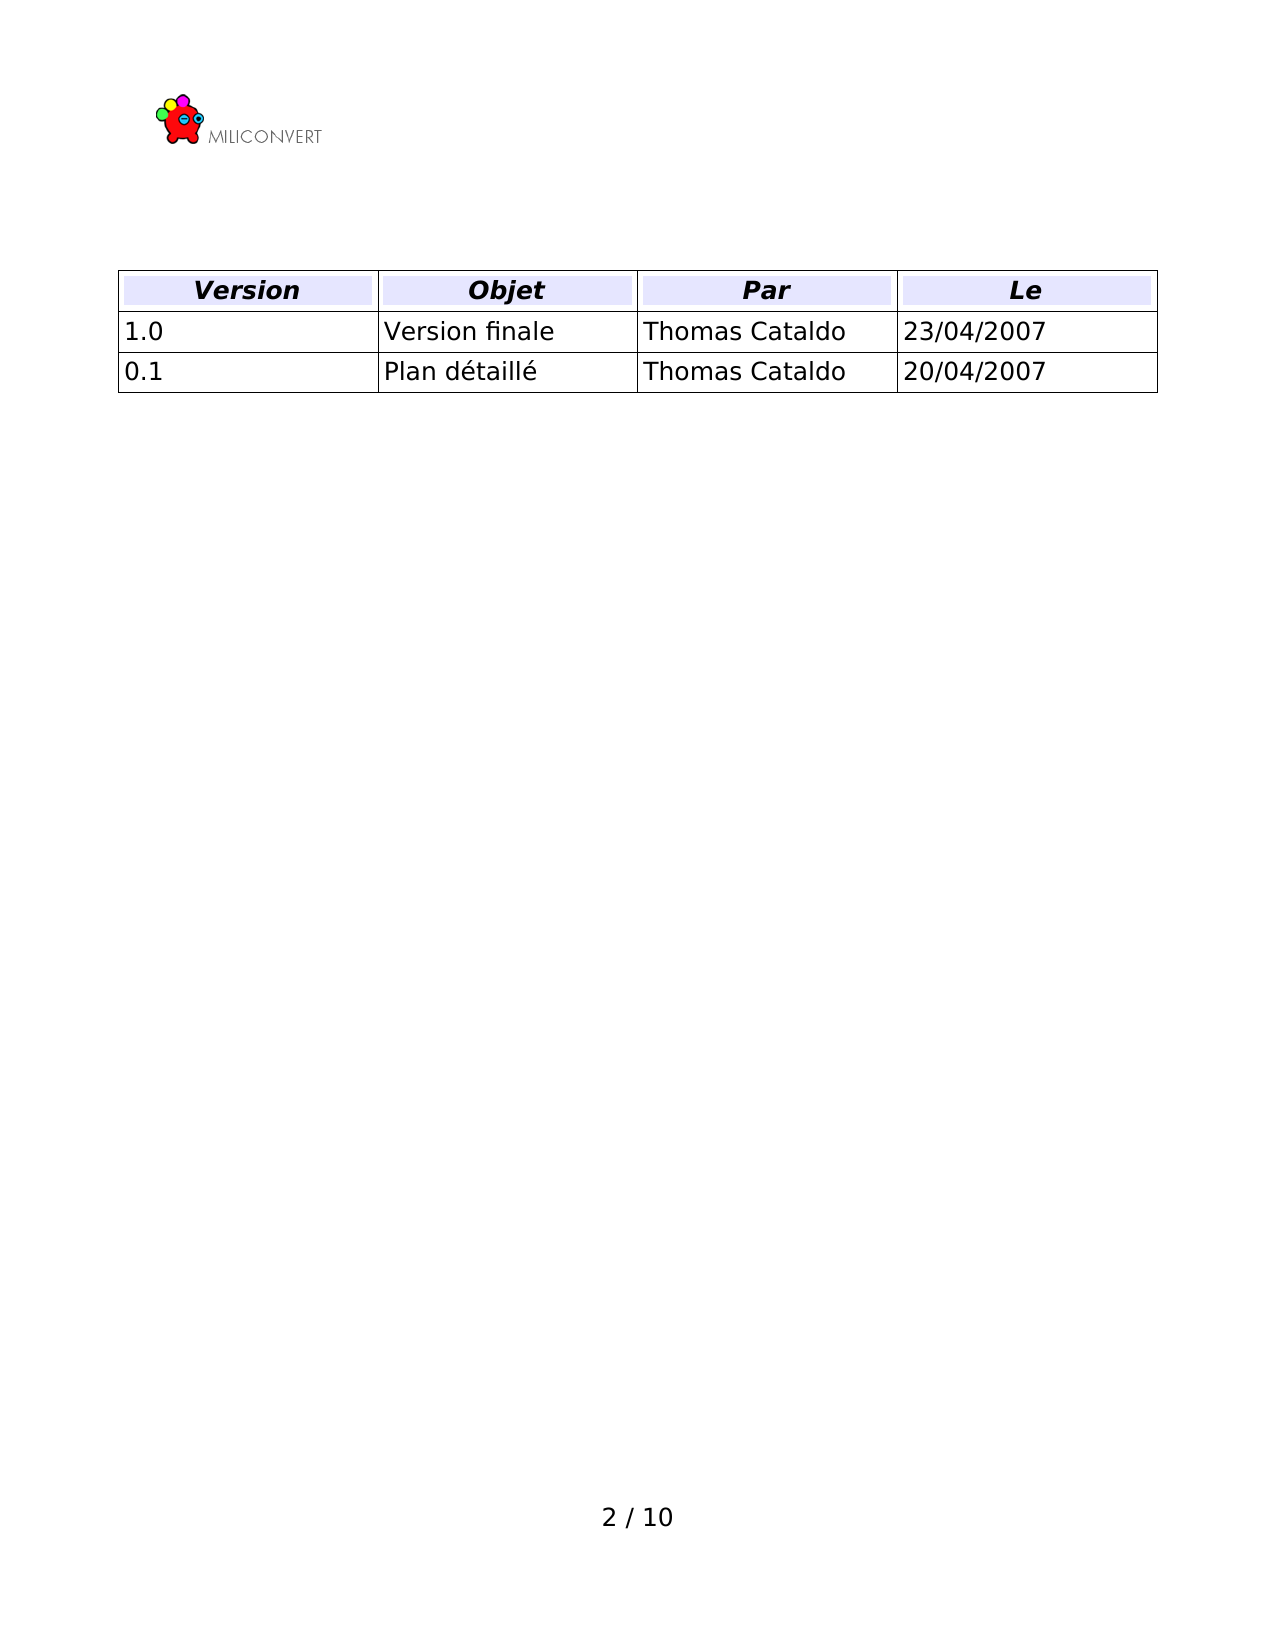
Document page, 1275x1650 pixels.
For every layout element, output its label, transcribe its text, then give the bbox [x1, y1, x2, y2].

table_cell 0.1 [119, 353, 378, 392]
table_cell Thomas Cataldo [638, 353, 897, 392]
table_header Version [119, 271, 378, 311]
table_cell 23/04/2007 [898, 312, 1157, 352]
table_cell 1.0 [119, 312, 378, 352]
table_header Le [898, 271, 1157, 311]
table_header Objet [379, 271, 637, 311]
table_cell Thomas Cataldo [638, 312, 897, 352]
table_cell Version finale [379, 312, 637, 352]
table_cell 20/04/2007 [898, 353, 1157, 392]
table_cell Plan détaillé [379, 353, 637, 392]
table_header Par [638, 271, 897, 311]
picture [132, 69, 354, 176]
